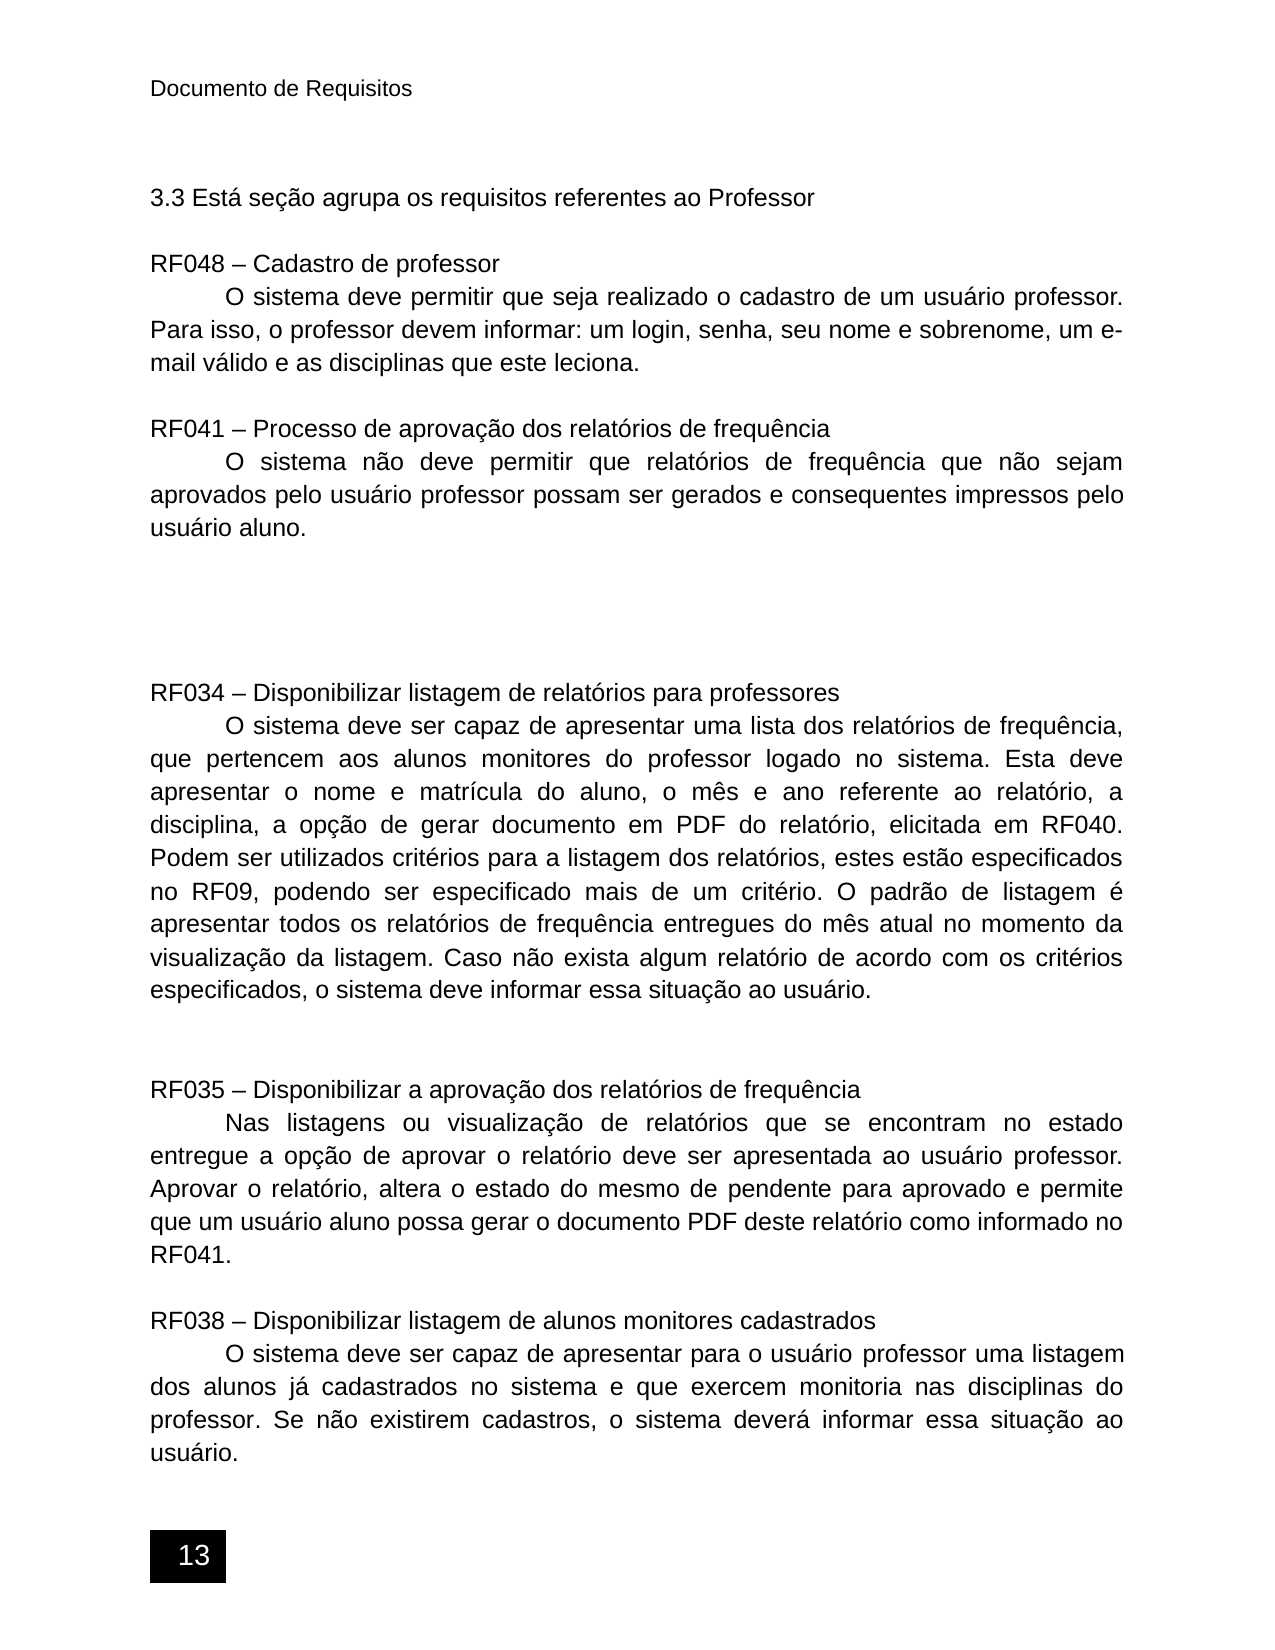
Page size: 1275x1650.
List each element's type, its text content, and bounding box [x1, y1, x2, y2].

text O sistema deve ser capaz de apresentar uma lista dos relatórios de frequência, que pertencem aos alunos monitores do professor logado no sistema. Esta deve apresentar o nome e matrícula do aluno, o mês e ano referente ao relatório, a disciplina, a opção de gerar documento em PDF do relatório, elicitada em RF040. Podem ser utilizados critérios para a listagem dos relatórios, estes estão especificados no RF09, podendo ser especificado mais de um critério. O padrão de listagem é apresentar todos os relatórios de frequência entregues do mês atual no momento da visualização da listagem. Caso não exista algum relatório de acordo com os critérios especificados, o sistema deve informar essa situação ao usuário. [150, 711, 1125, 1004]
text RF048 – Cadastro de professor [150, 249, 1125, 278]
text O sistema deve ser capaz de apresentar para o usuário professor uma listagem dos alunos já cadastrados no sistema e que exercem monitoria nas disciplinas do professor. Se não existirem cadastros, o sistema deverá informar essa situação ao usuário. [150, 1339, 1125, 1467]
text RF034 – Disponibilizar listagem de relatórios para professores [150, 678, 1125, 707]
text RF035 – Disponibilizar a aprovação dos relatórios de frequência [150, 1074, 1125, 1103]
text Nas listagens ou visualização de relatórios que se encontram no estado entregue a opção de aprovar o relatório deve ser apresentada ao usuário professor. Aprovar o relatório, altera o estado do mesmo de pendente para aprovado e permite que um usuário aluno possa gerar o documento PDF deste relatório como informado no RF041. [150, 1108, 1125, 1268]
text 3.3 Está seção agrupa os requisitos referentes ao Professor [150, 183, 1125, 212]
text RF041 – Processo de aprovação dos relatórios de frequência [150, 414, 1125, 443]
text RF038 – Disponibilizar listagem de alunos monitores cadastrados [150, 1306, 1125, 1334]
text O sistema não deve permitir que relatórios de frequência que não sejam aprovados pelo usuário professor possam ser gerados e consequentes impressos pelo usuário aluno. [150, 447, 1125, 542]
text O sistema deve permitir que seja realizado o cadastro de um usuário professor. Para isso, o professor devem informar: um login, senha, seu nome e sobrenome, um e-mail válido e as disciplinas que este leciona. [150, 282, 1125, 377]
